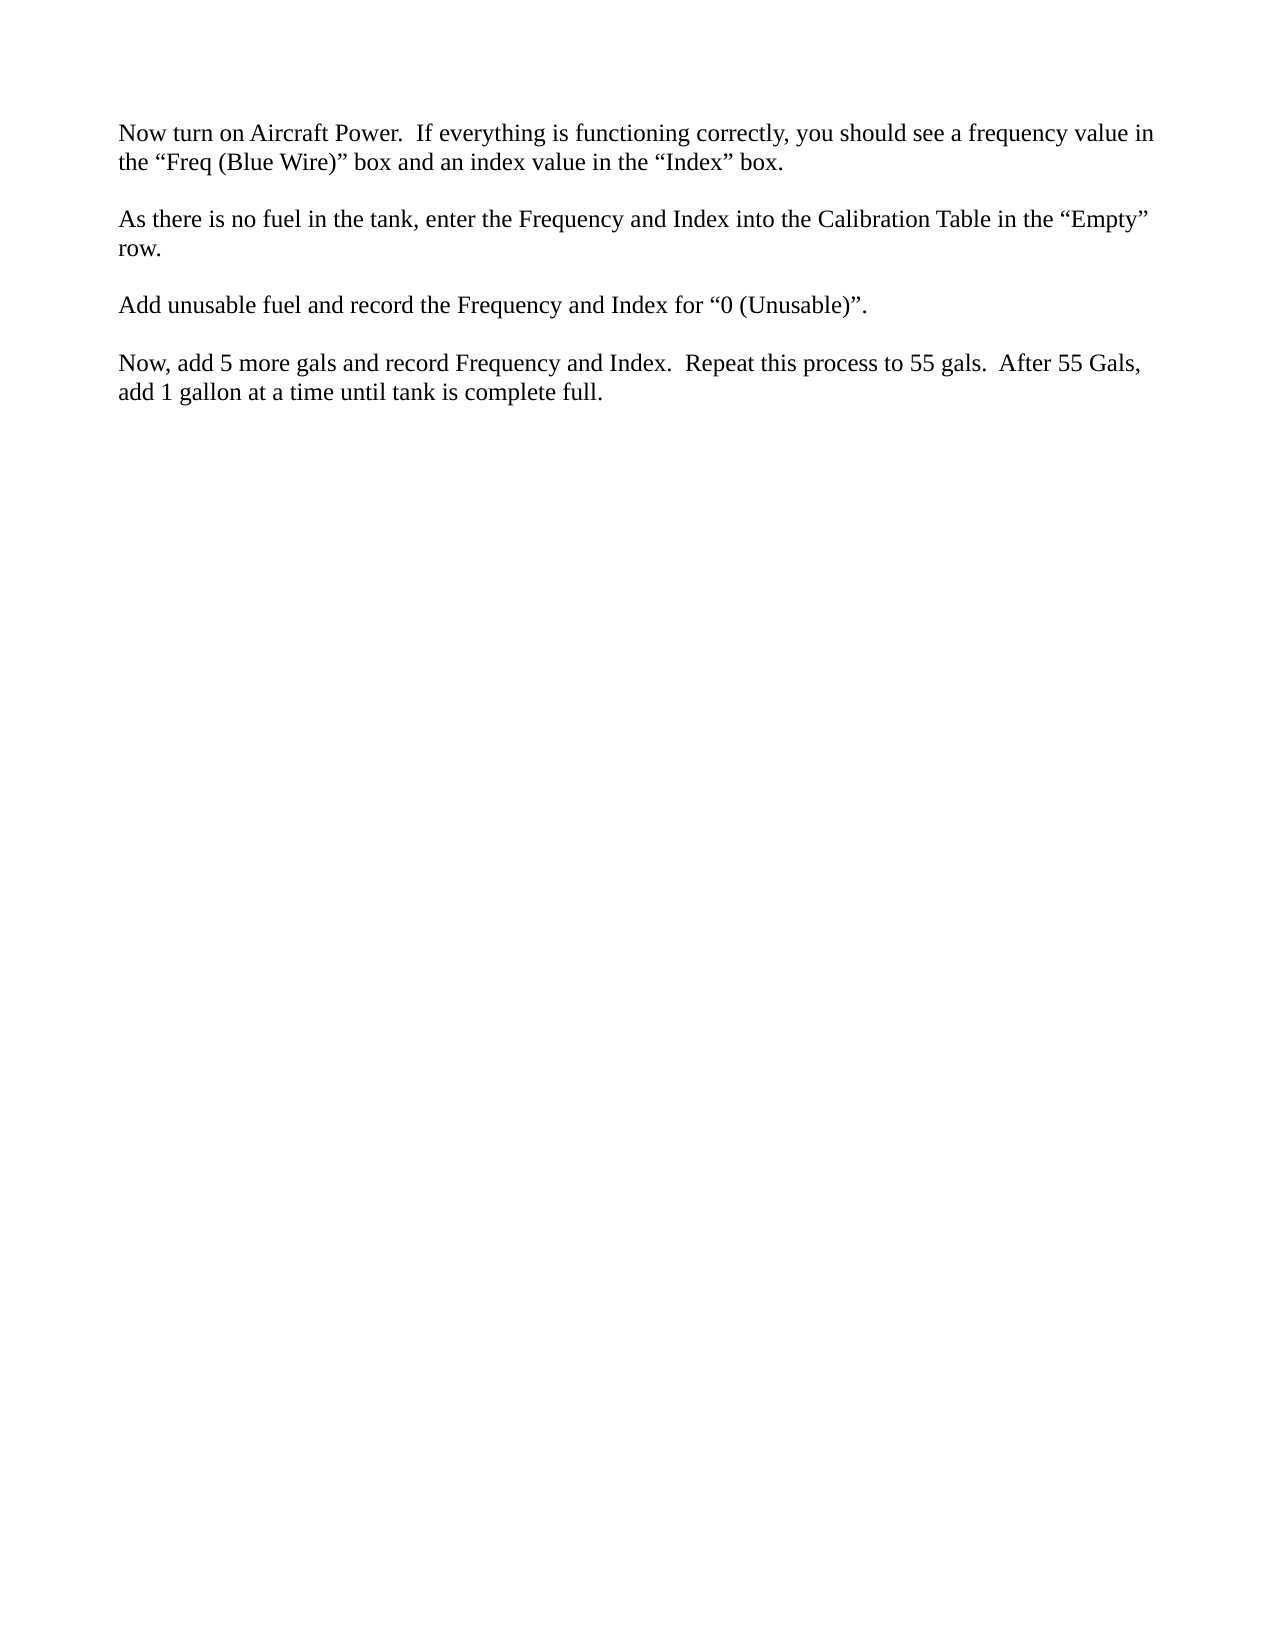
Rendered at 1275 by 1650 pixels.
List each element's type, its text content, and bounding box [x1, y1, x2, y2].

text Now turn on Aircraft Power. If everything is functioning correctly, you should see a frequency value in the “Freq (Blue Wire)” box and an index value in the “Index” box. [118, 118, 1157, 176]
text As there is no fuel in the tank, enter the Frequency and Index into the Calibration Table in the “Empty” row. [118, 204, 1157, 262]
text Now, add 5 more gals and record Frequency and Index. Repeat this process to 55 gals. After 55 Gals, add 1 gallon at a time until tank is complete full. [118, 348, 1157, 406]
text Add unusable fuel and record the Frequency and Index for “0 (Unusable)”. [118, 291, 1157, 319]
